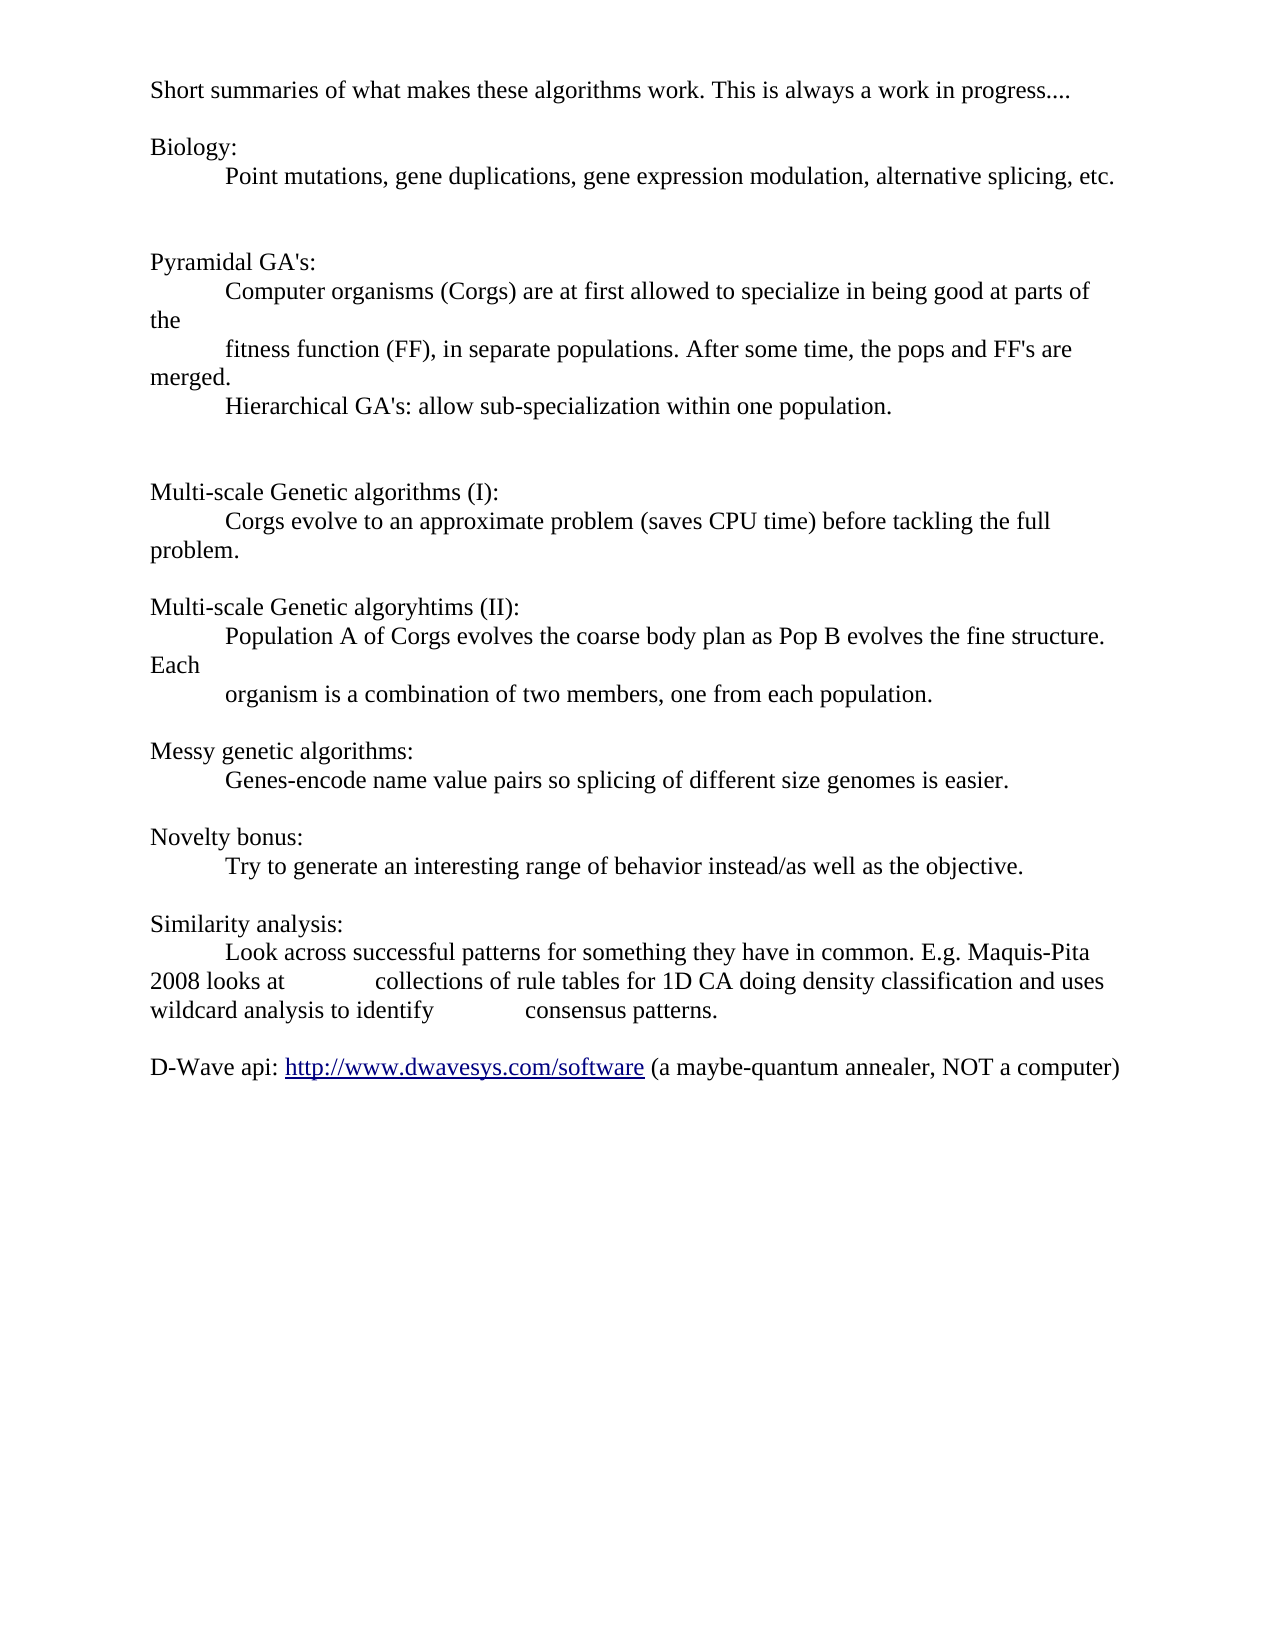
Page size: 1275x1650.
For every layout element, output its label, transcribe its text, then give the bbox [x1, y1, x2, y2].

text Genes-encode name value pairs so splicing of different size genomes is easier. [150, 765, 1125, 794]
text Hierarchical GA's: allow sub-specialization within one population. [150, 391, 1125, 420]
text Population A of Corgs evolves the coarse body plan as Pop B evolves the fine structure. Each [150, 621, 1125, 679]
text Biology: [150, 132, 1125, 161]
text Multi-scale Genetic algoryhtims (II): [150, 592, 1125, 621]
text Short summaries of what makes these algorithms work. This is always a work in progress.... [150, 75, 1125, 104]
text Novelty bonus: [150, 822, 1125, 851]
text Point mutations, gene duplications, gene expression modulation, alternative splicing, etc. [150, 161, 1125, 190]
text Similarity analysis: [150, 909, 1125, 937]
text Multi-scale Genetic algorithms (I): [150, 477, 1125, 506]
text organism is a combination of two members, one from each population. [150, 679, 1125, 707]
text Messy genetic algorithms: [150, 736, 1125, 765]
text Corgs evolve to an approximate problem (saves CPU time) before tackling the full problem. [150, 506, 1125, 564]
text D-Wave api: http://www.dwavesys.com/software (a maybe-quantum annealer, NOT a computer) [150, 1052, 1125, 1081]
text fitness function (FF), in separate populations. After some time, the pops and FF's are merged. [150, 334, 1125, 391]
text Look across successful patterns for something they have in common. E.g. Maquis-Pita 2008 looks at collections of rule tables for 1D CA doing density classification and uses wildcard analysis to identify consensus patterns. [150, 937, 1125, 1024]
text Try to generate an interesting range of behavior instead/as well as the objective. [150, 851, 1125, 880]
text Pyramidal GA's: [150, 247, 1125, 276]
text Computer organisms (Corgs) are at first allowed to specialize in being good at parts of the [150, 276, 1125, 334]
